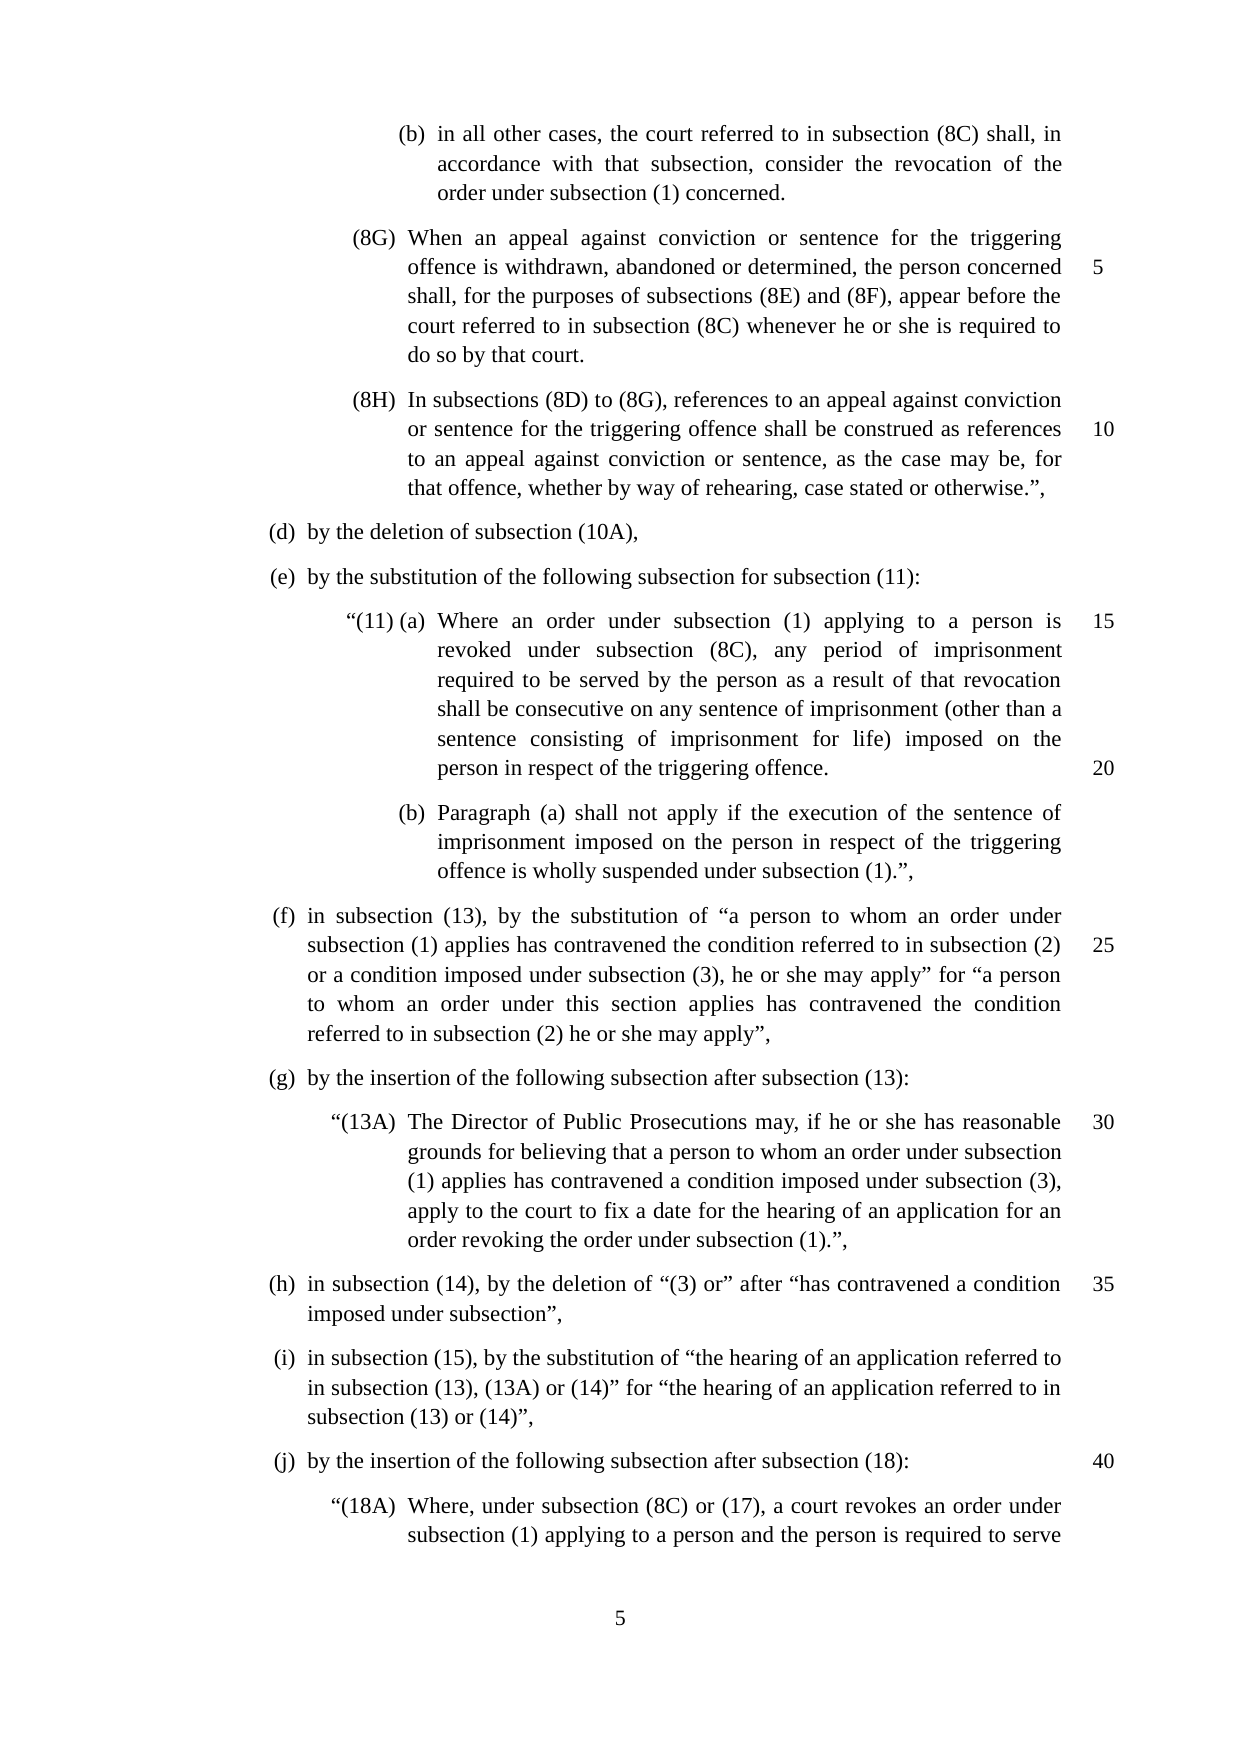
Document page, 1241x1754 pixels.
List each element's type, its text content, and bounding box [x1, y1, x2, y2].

text (b) Paragraph (a) shall not apply if the execution of the sentence of imprisonment imposed on the person in respect of the triggering offence is wholly suspended under subsection (1).”, [307, 796, 1063, 885]
text (8H) In subsections (8D) to (8G), references to an appeal against conviction or sentence for the triggering offence shall be construed as references to an appeal against conviction or sentence, as the case may be, for that offence, whether by way of rehearing, case stated or otherwise.”, [319, 383, 1063, 501]
text (e) by the substitution of the following subsection for subsection (11): [177, 561, 1063, 590]
text “(11) (a) Where an order under subsection (1) applying to a person is revoked under subsection (8C), any period of imprisonment required to be served by the person as a result of that revocation shall be consecutive on any sentence of imprisonment (other than a sentence consisting of imprisonment for life) imposed on the person in respect of the triggering offence. [307, 605, 1063, 782]
text (f) in subsection (13), by the substitution of “a person to whom an order under subsection (1) applies has contravened the condition referred to in subsection (2) or a condition imposed under subsection (3), he or she may apply” for “a person to whom an order under this section applies has contravened the condition referred to in subsection (2) he or she may apply”, [177, 900, 1063, 1047]
text (d) by the deletion of subsection (10A), [177, 516, 1063, 546]
text (b) in all other cases, the court referred to in subsection (8C) shall, in accordance with that subsection, consider the revocation of the order under subsection (1) concerned. [307, 118, 1063, 207]
text (i) in subsection (15), by the substitution of “the hearing of an application referred to in subsection (13), (13A) or (14)” for “the hearing of an application referred to in subsection (13) or (14)”, [177, 1342, 1063, 1431]
text (8G) When an appeal against conviction or sentence for the triggering offence is withdrawn, abandoned or determined, the person concerned shall, for the purposes of subsections (8E) and (8F), appear before the court referred to in subsection (8C) whenever he or she is required to do so by that court. [319, 221, 1063, 369]
text (h) in subsection (14), by the deletion of “(3) or” after “has contravened a condition imposed under subsection”, [177, 1268, 1063, 1327]
text “(13A) The Director of Public Prosecutions may, if he or she has reasonable grounds for believing that a person to whom an order under subsection (1) applies has contravened a condition imposed under subsection (3), apply to the court to fix a date for the hearing of an application for an order revoking the order under subsection (1).”, [319, 1106, 1063, 1253]
text “(18A) Where, under subsection (8C) or (17), a court revokes an order under subsection (1) applying to a person and the person is required to serve [319, 1489, 1063, 1548]
text (j) by the insertion of the following subsection after subsection (18): [177, 1445, 1063, 1475]
text (g) by the insertion of the following subsection after subsection (13): [177, 1062, 1063, 1091]
